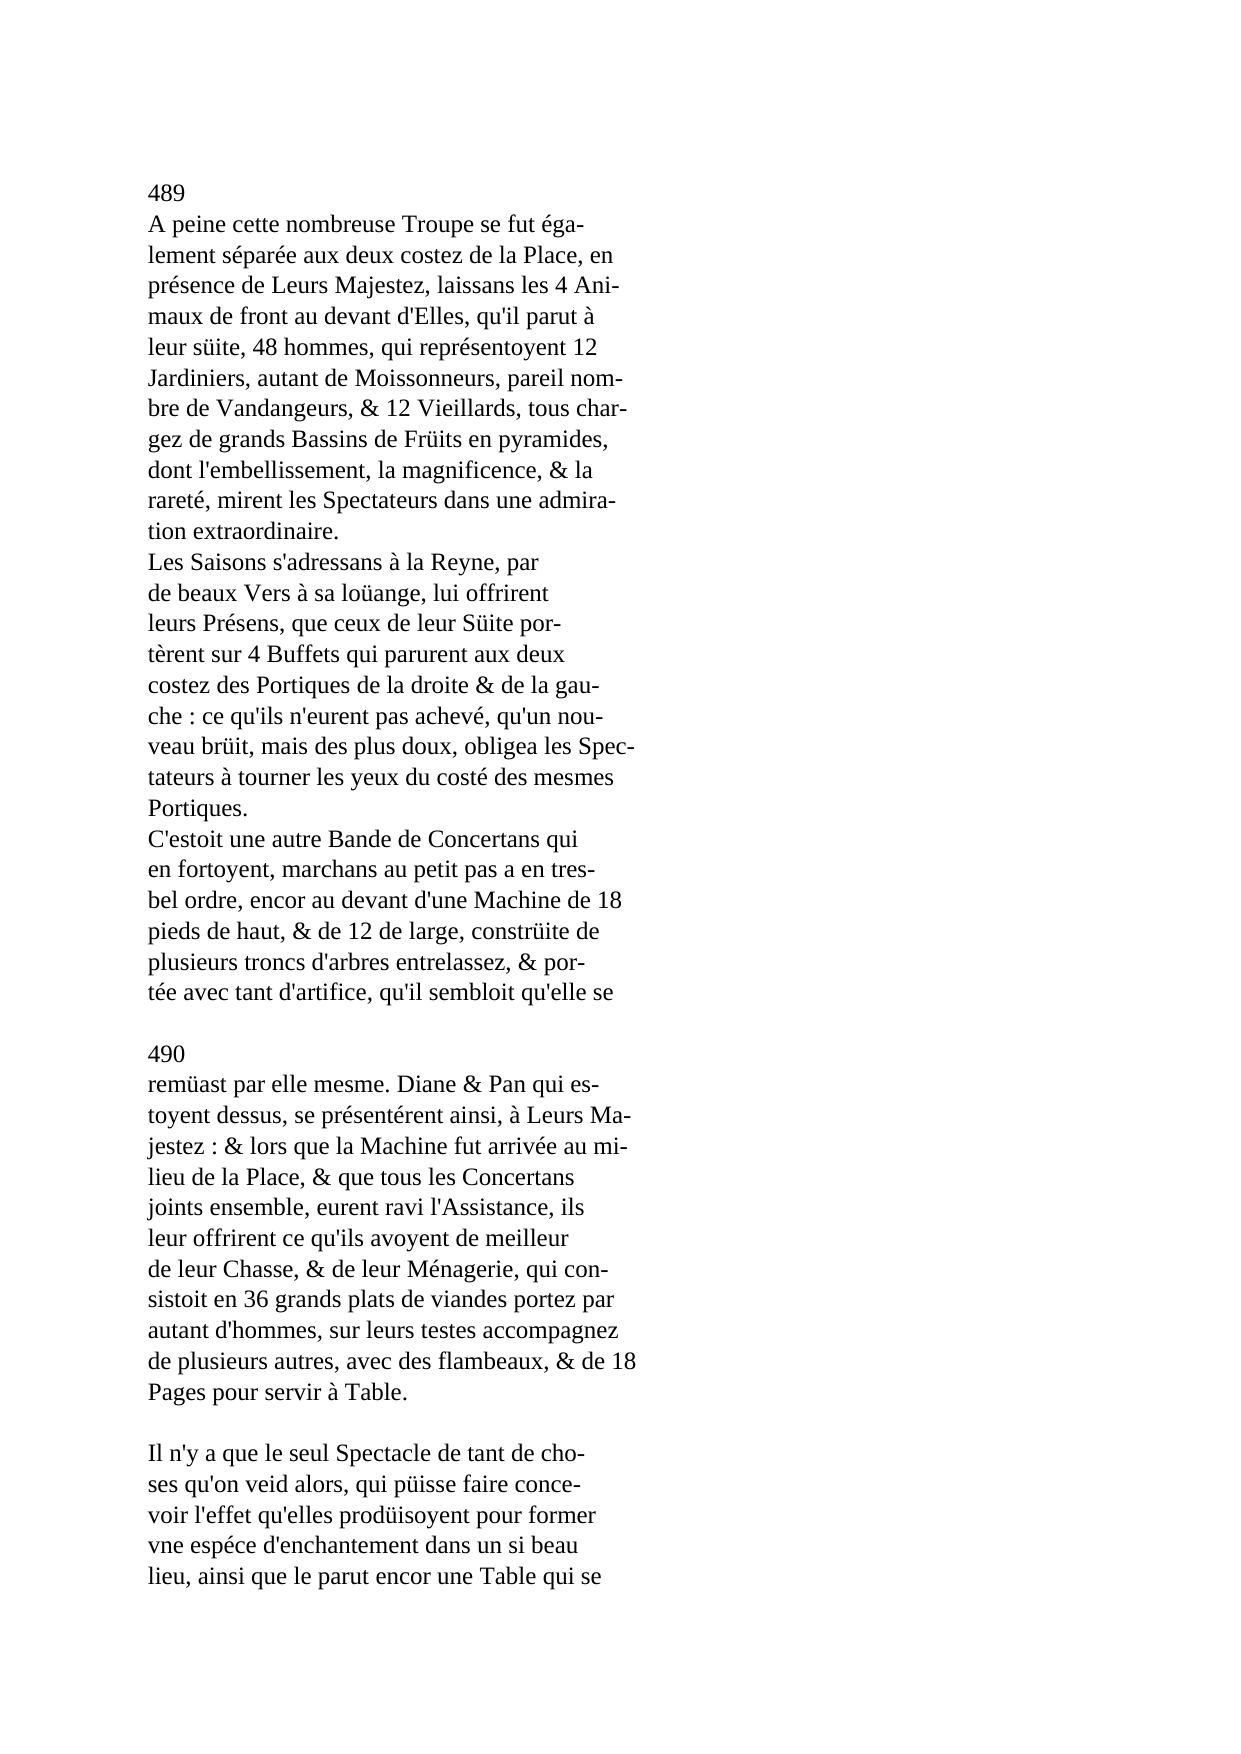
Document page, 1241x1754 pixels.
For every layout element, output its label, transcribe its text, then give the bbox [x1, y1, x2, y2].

text veau brüit, mais des plus doux, obligea les Spec- [148, 731, 1093, 760]
text de beaux Vers à sa loüange, lui offrirent [148, 578, 1093, 607]
text tèrent sur 4 Buffets qui parurent aux deux [148, 639, 1093, 668]
text 489 [148, 178, 1093, 207]
text rareté, mirent les Spectateurs dans une admira- [148, 486, 1093, 514]
text dont l'embellissement, la magnificence, & la [148, 455, 1093, 484]
text pieds de haut, & de 12 de large, constrüite de [148, 916, 1093, 944]
text présence de Leurs Majestez, laissans les 4 Ani- [148, 271, 1093, 299]
text voir l'effet qu'elles prodüisoyent pour former [148, 1500, 1093, 1528]
text costez des Portiques de la droite & de la gau- [148, 670, 1093, 699]
text de leur Chasse, & de leur Ménagerie, qui con- [148, 1254, 1093, 1283]
text de plusieurs autres, avec des flambeaux, & de 18 [148, 1346, 1093, 1375]
text A peine cette nombreuse Troupe se fut éga- [148, 209, 1093, 238]
text lieu, ainsi que le parut encor une Table qui se [148, 1561, 1093, 1590]
text tée avec tant d'artifice, qu'il sembloit qu'elle se [148, 977, 1093, 1006]
text jestez : & lors que la Machine fut arrivée au mi- [148, 1131, 1093, 1160]
text leur süite, 48 hommes, qui représentoyent 12 [148, 332, 1093, 361]
text ses qu'on veid alors, qui püisse faire conce- [148, 1469, 1093, 1498]
text leurs Présens, que ceux de leur Süite por- [148, 608, 1093, 637]
text joints ensemble, eurent ravi l'Assistance, ils [148, 1192, 1093, 1221]
text Jardiniers, autant de Moissonneurs, pareil nom- [148, 363, 1093, 391]
text Pages pour servir à Table. [148, 1377, 1093, 1406]
text leur offrirent ce qu'ils avoyent de meilleur [148, 1223, 1093, 1252]
text toyent dessus, se présentérent ainsi, à Leurs Ma- [148, 1100, 1093, 1129]
text maux de front au devant d'Elles, qu'il parut à [148, 301, 1093, 330]
text gez de grands Bassins de Früits en pyramides, [148, 424, 1093, 453]
text 490 [148, 1039, 1093, 1067]
text bel ordre, encor au devant d'une Machine de 18 [148, 885, 1093, 914]
text bre de Vandangeurs, & 12 Vieillards, tous char- [148, 393, 1093, 422]
text Les Saisons s'adressans à la Reyne, par [148, 547, 1093, 576]
text en fortoyent, marchans au petit pas a en tres- [148, 854, 1093, 883]
text lement séparée aux deux costez de la Place, en [148, 240, 1093, 268]
text tateurs à tourner les yeux du costé des mesmes [148, 762, 1093, 791]
text Il n'y a que le seul Spectacle de tant de cho- [148, 1438, 1093, 1467]
text C'estoit une autre Bande de Concertans qui [148, 824, 1093, 852]
text che : ce qu'ils n'eurent pas achevé, qu'un nou- [148, 701, 1093, 729]
text tion extraordinaire. [148, 516, 1093, 545]
text lieu de la Place, & que tous les Concertans [148, 1162, 1093, 1190]
text remüast par elle mesme. Diane & Pan qui es- [148, 1069, 1093, 1098]
text Portiques. [148, 793, 1093, 822]
text autant d'hommes, sur leurs testes accompagnez [148, 1315, 1093, 1344]
text vne espéce d'enchantement dans un si beau [148, 1530, 1093, 1559]
text plusieurs troncs d'arbres entrelassez, & por- [148, 947, 1093, 975]
text sistoit en 36 grands plats de viandes portez par [148, 1284, 1093, 1313]
